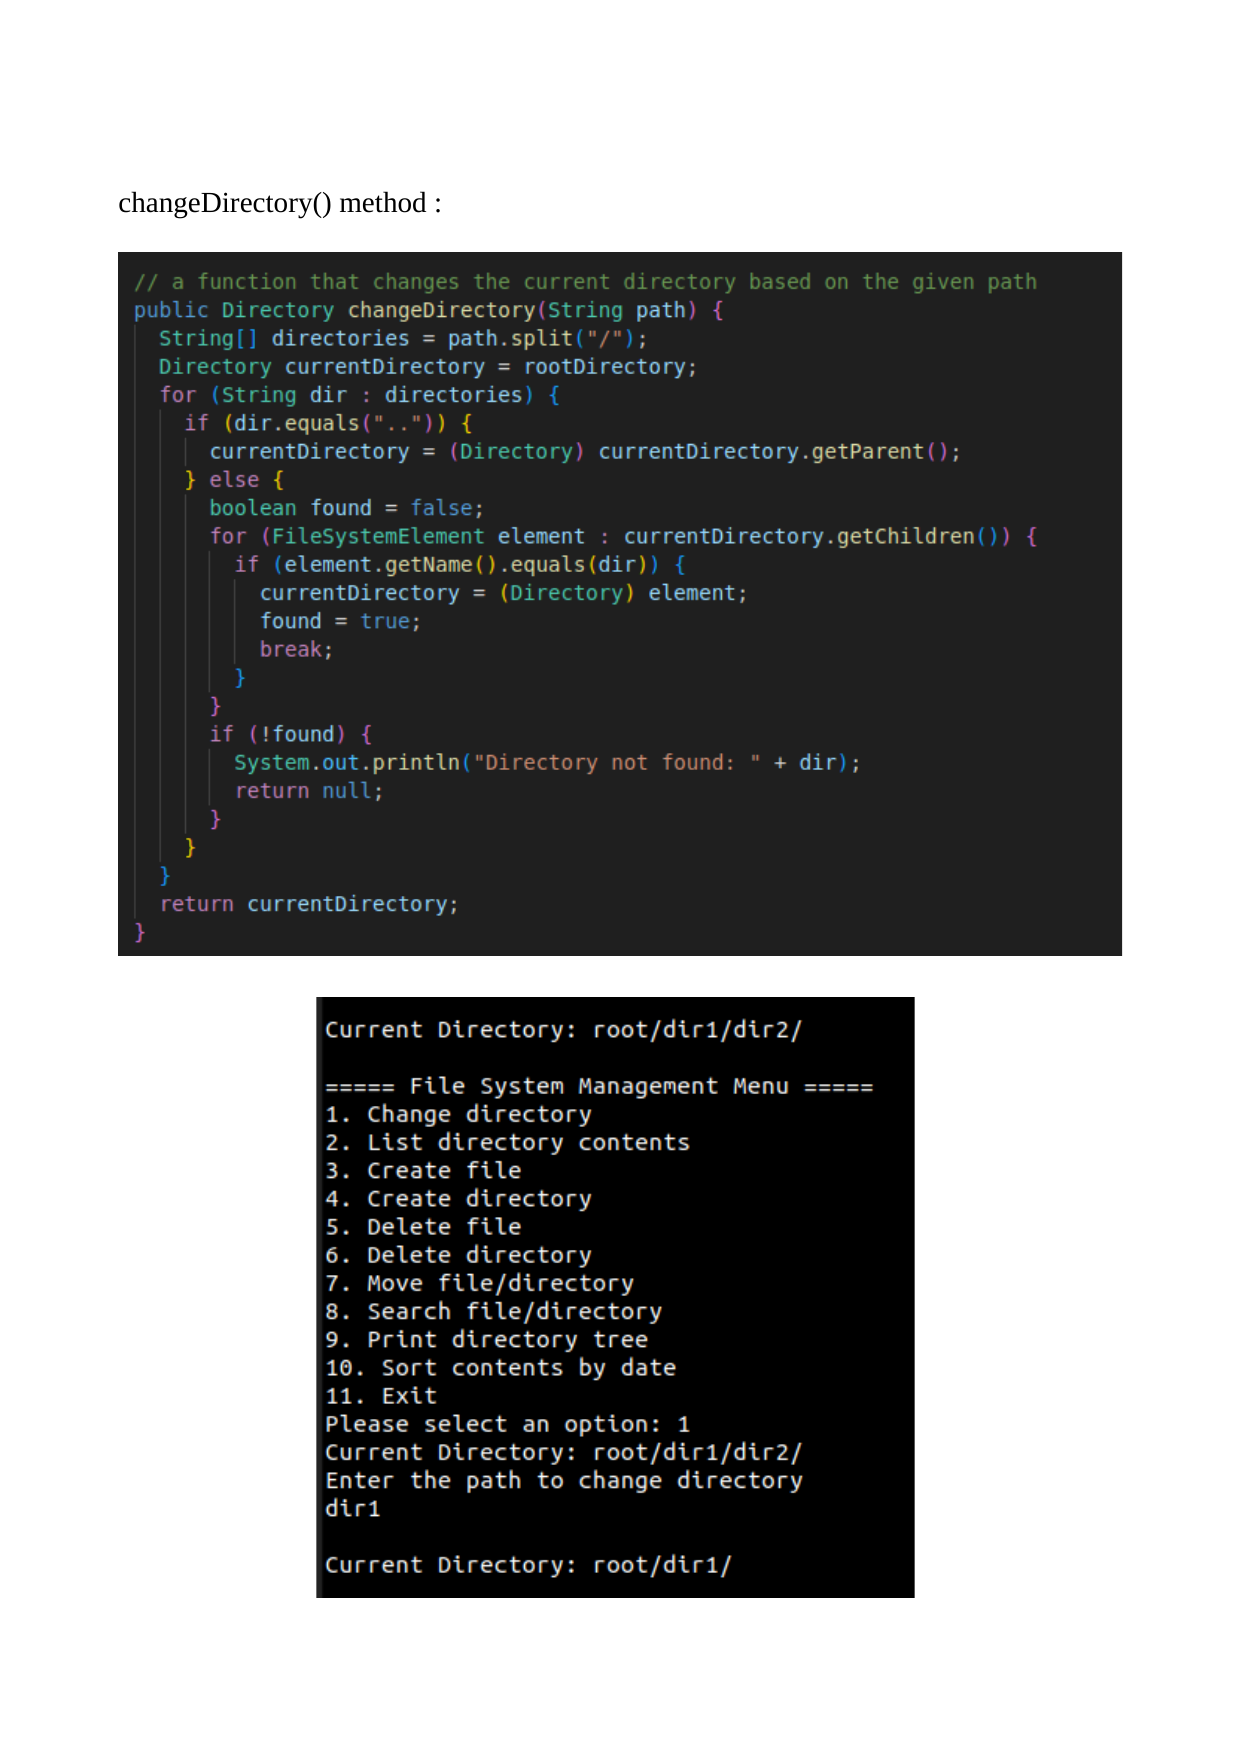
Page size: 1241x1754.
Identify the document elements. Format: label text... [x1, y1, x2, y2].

text changeDirectory() method : [118, 185, 1122, 219]
picture [316, 997, 915, 1598]
picture [118, 252, 1123, 956]
